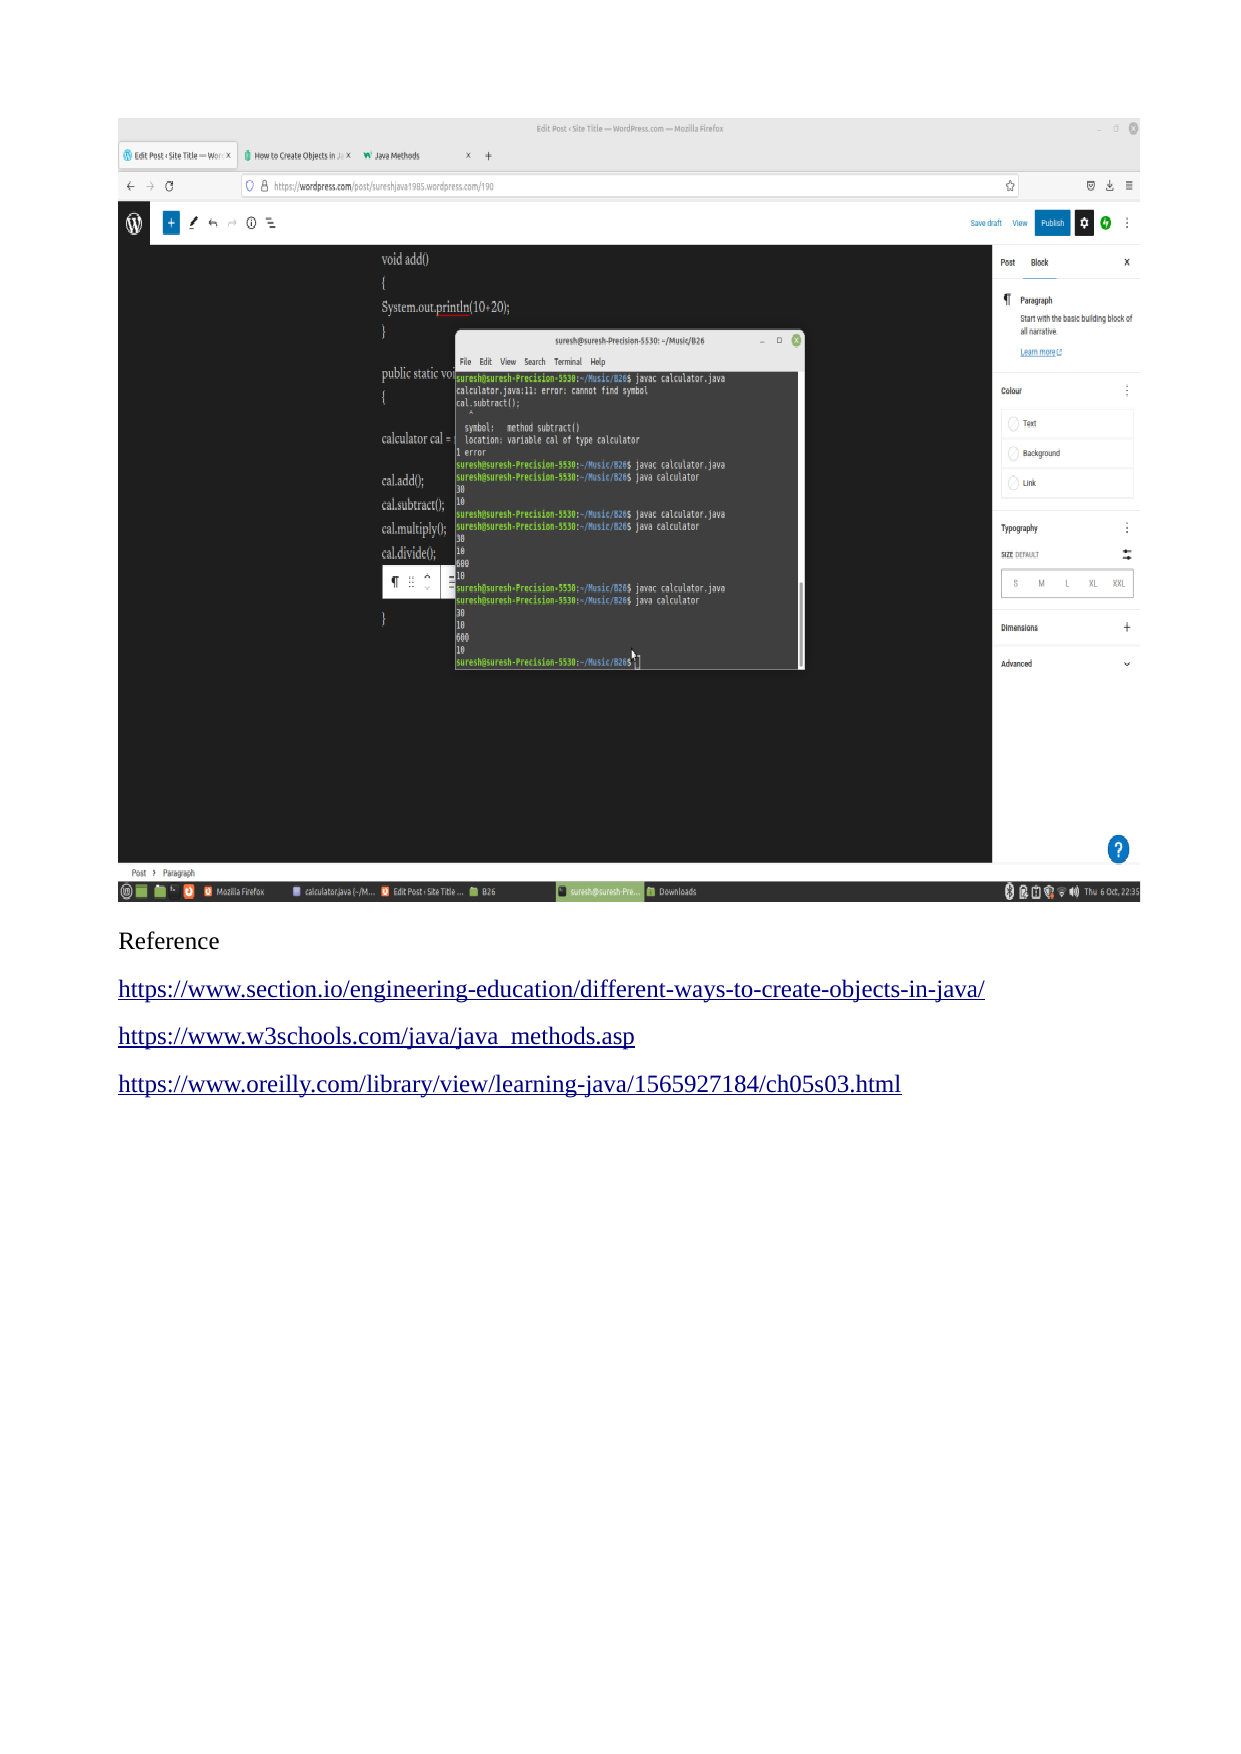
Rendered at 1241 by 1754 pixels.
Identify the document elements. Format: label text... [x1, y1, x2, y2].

picture [118, 118, 1141, 902]
text Reference [118, 926, 1122, 955]
text https://www.oreilly.com/library/view/learning-java/1565927184/ch05s03.html [118, 1069, 1122, 1098]
text https://www.section.io/engineering-education/different-ways-to-create-objects-in-java/ [118, 974, 1122, 1002]
text https://www.w3schools.com/java/java_methods.asp [118, 1021, 1122, 1050]
